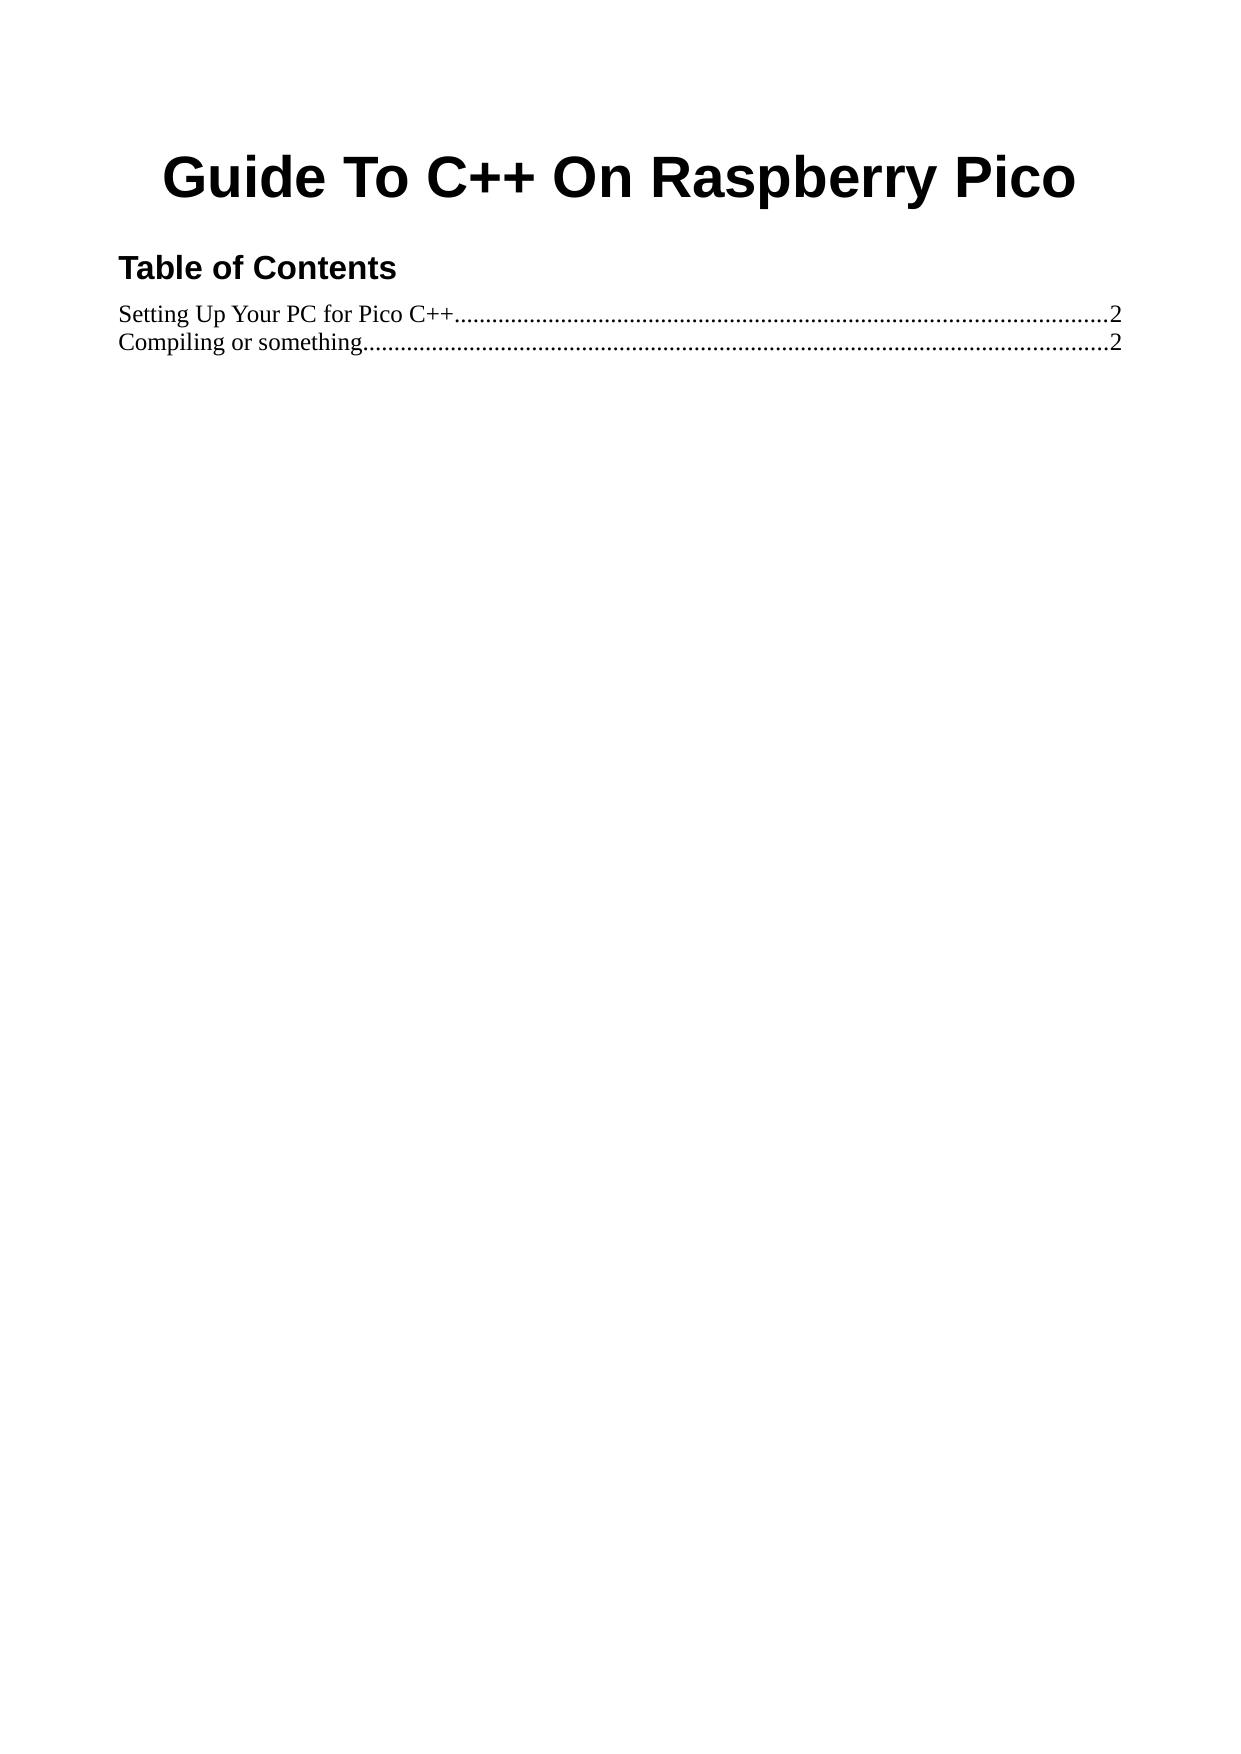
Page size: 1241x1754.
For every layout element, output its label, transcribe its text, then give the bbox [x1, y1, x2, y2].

text Setting Up Your PC for Pico C++ 2 [118, 299, 1122, 327]
text Compiling or something 2 [118, 327, 1122, 356]
title Guide To C++ On Raspberry Pico [118, 143, 1122, 210]
subtitle Table of Contents [118, 248, 1122, 286]
